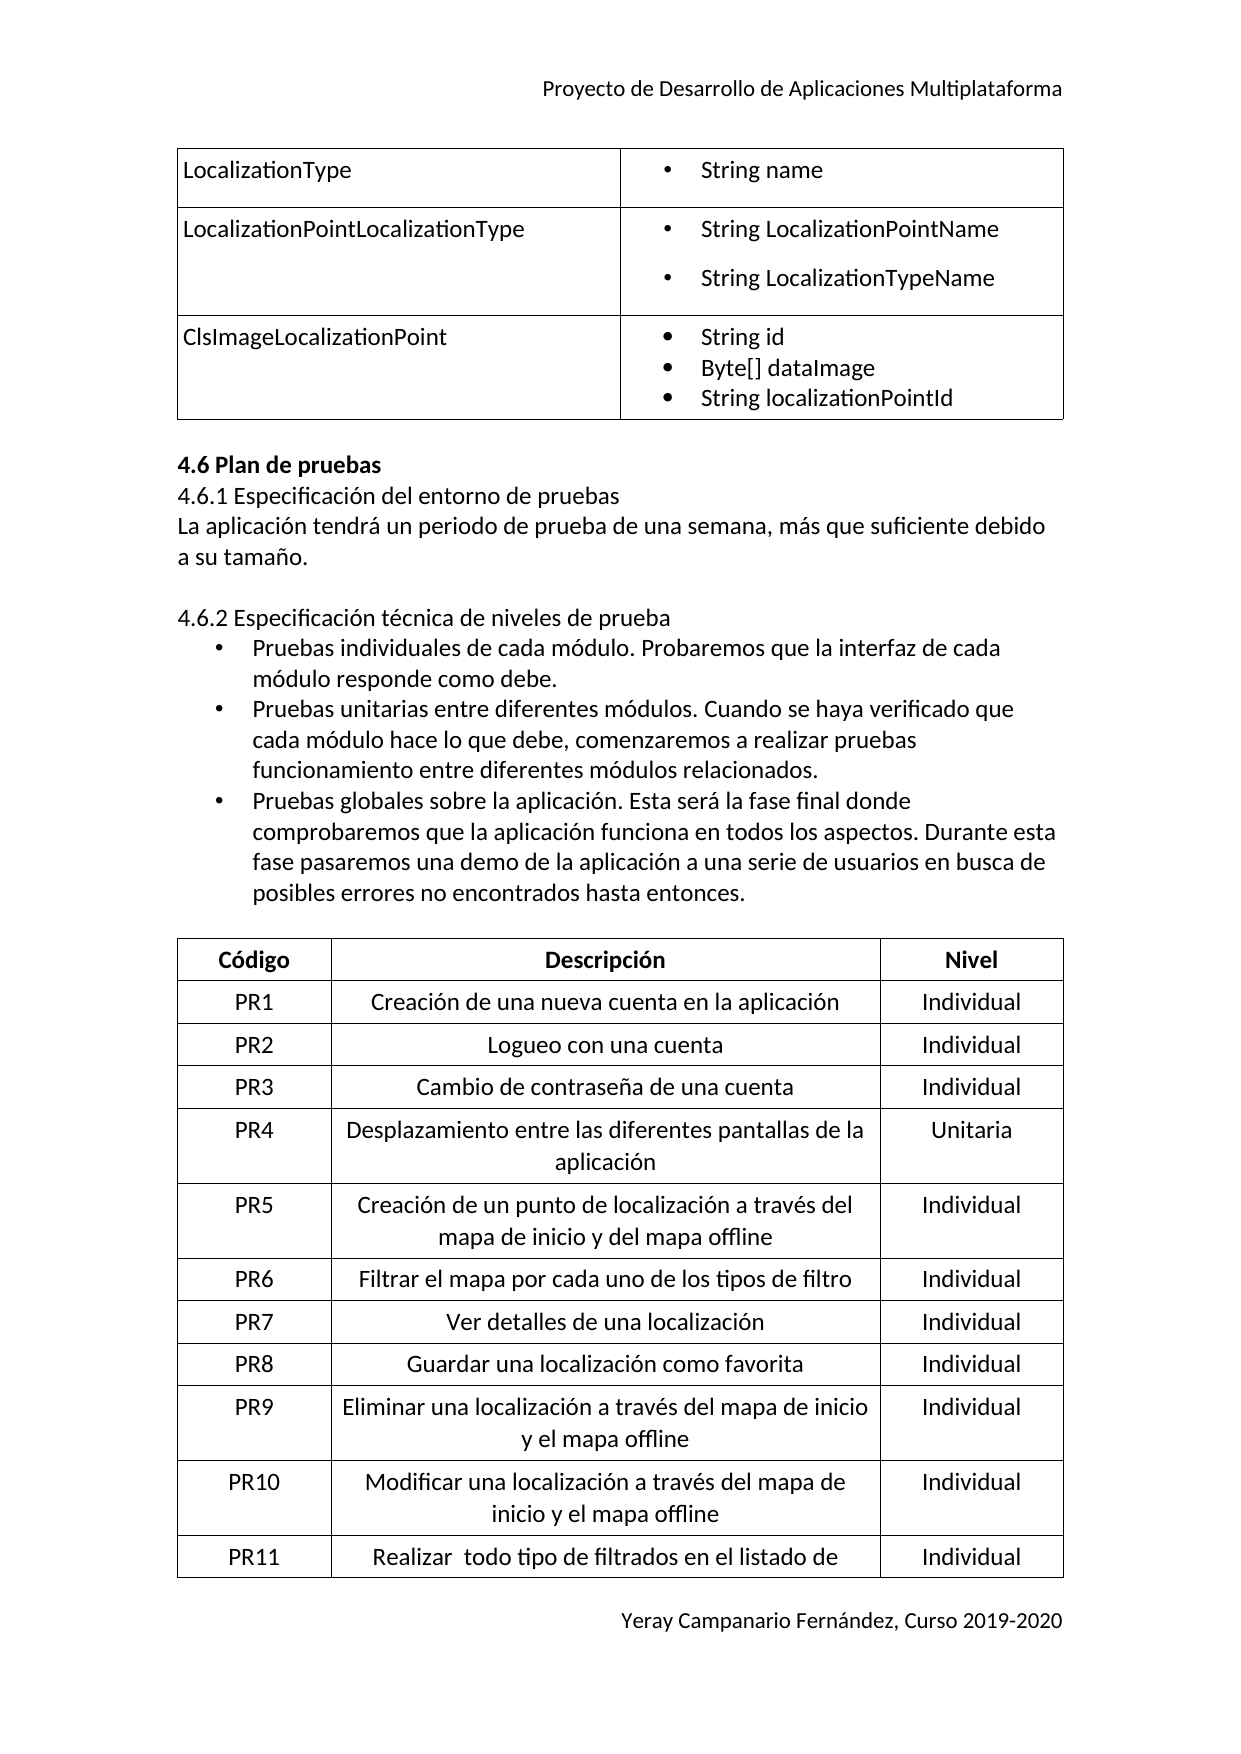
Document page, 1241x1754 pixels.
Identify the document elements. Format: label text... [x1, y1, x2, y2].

table_cell PR4 [178, 1109, 331, 1183]
table_cell Guardar una localización como favorita [332, 1344, 880, 1385]
table_cell Realizar todo tipo de filtrados en el listado de [332, 1536, 880, 1577]
list Pruebas globales sobre la aplicación. Esta será la fase final donde comprobaremos que la aplicación funciona en todos los aspectos. Durante esta fase pasaremos una demo de la aplicación a una serie de usuarios en busca de posibles errores no encontrados hasta entonces. [215, 785, 1063, 907]
table_cell Filtrar el mapa por cada uno de los tipos de filtro [332, 1259, 880, 1300]
table_cell Modificar una localización a través del mapa de inicio y el mapa offline [332, 1461, 880, 1534]
table_cell String name [621, 149, 1063, 207]
table_cell Creación de un punto de localización a través del mapa de inicio y del mapa offline [332, 1184, 880, 1257]
table_cell PR10 [178, 1461, 331, 1534]
table_cell Individual [881, 1066, 1063, 1108]
table_cell String LocalizationPointName String LocalizationTypeName [621, 208, 1063, 315]
table_cell PR3 [178, 1066, 331, 1108]
table_cell Individual [881, 1461, 1063, 1534]
text La aplicación tendrá un periodo de prueba de una semana, más que suficiente debido a su tamaño. [177, 511, 1063, 572]
table_cell PR7 [178, 1301, 331, 1342]
table_cell Creación de una nueva cuenta en la aplicación [332, 981, 880, 1023]
table_cell Individual [881, 1344, 1063, 1385]
text 4.6.2 Especificación técnica de niveles de prueba [177, 602, 1063, 633]
table_cell Individual [881, 1301, 1063, 1342]
table_cell PR5 [178, 1184, 331, 1257]
table_cell ClsImageLocalizationPoint [178, 316, 620, 418]
table_cell PR8 [178, 1344, 331, 1385]
table_cell PR2 [178, 1024, 331, 1065]
table_cell PR1 [178, 981, 331, 1023]
table_cell Eliminar una localización a través del mapa de inicio y el mapa offline [332, 1386, 880, 1460]
text 4.6.1 Especificación del entorno de pruebas [177, 480, 1063, 511]
list Pruebas unitarias entre diferentes módulos. Cuando se haya verificado que cada módulo hace lo que debe, comenzaremos a realizar pruebas funcionamiento entre diferentes módulos relacionados. [215, 694, 1063, 785]
table_cell LocalizationType [178, 149, 620, 207]
table_cell Logueo con una cuenta [332, 1024, 880, 1065]
table_cell Ver detalles de una localización [332, 1301, 880, 1342]
table_cell Individual [881, 1536, 1063, 1577]
table_cell PR6 [178, 1259, 331, 1300]
table_cell LocalizationPointLocalizationType [178, 208, 620, 315]
table_cell Individual [881, 1259, 1063, 1300]
table_cell PR11 [178, 1536, 331, 1577]
table_cell Unitaria [881, 1109, 1063, 1183]
table_cell Cambio de contraseña de una cuenta [332, 1066, 880, 1108]
list Pruebas individuales de cada módulo. Probaremos que la interfaz de cada módulo responde como debe. [215, 633, 1063, 694]
table_cell Individual [881, 1184, 1063, 1257]
table_cell PR9 [178, 1386, 331, 1460]
text 4.6 Plan de pruebas [177, 449, 1063, 480]
table_header Nivel [881, 939, 1063, 980]
table_header Descripción [332, 939, 880, 980]
table_cell String id Byte[] dataImage String localizationPointId [621, 316, 1063, 418]
table_cell Individual [881, 1024, 1063, 1065]
table_cell Desplazamiento entre las diferentes pantallas de la aplicación [332, 1109, 880, 1183]
table_header Código [178, 939, 331, 980]
table_cell Individual [881, 1386, 1063, 1460]
table_cell Individual [881, 981, 1063, 1023]
